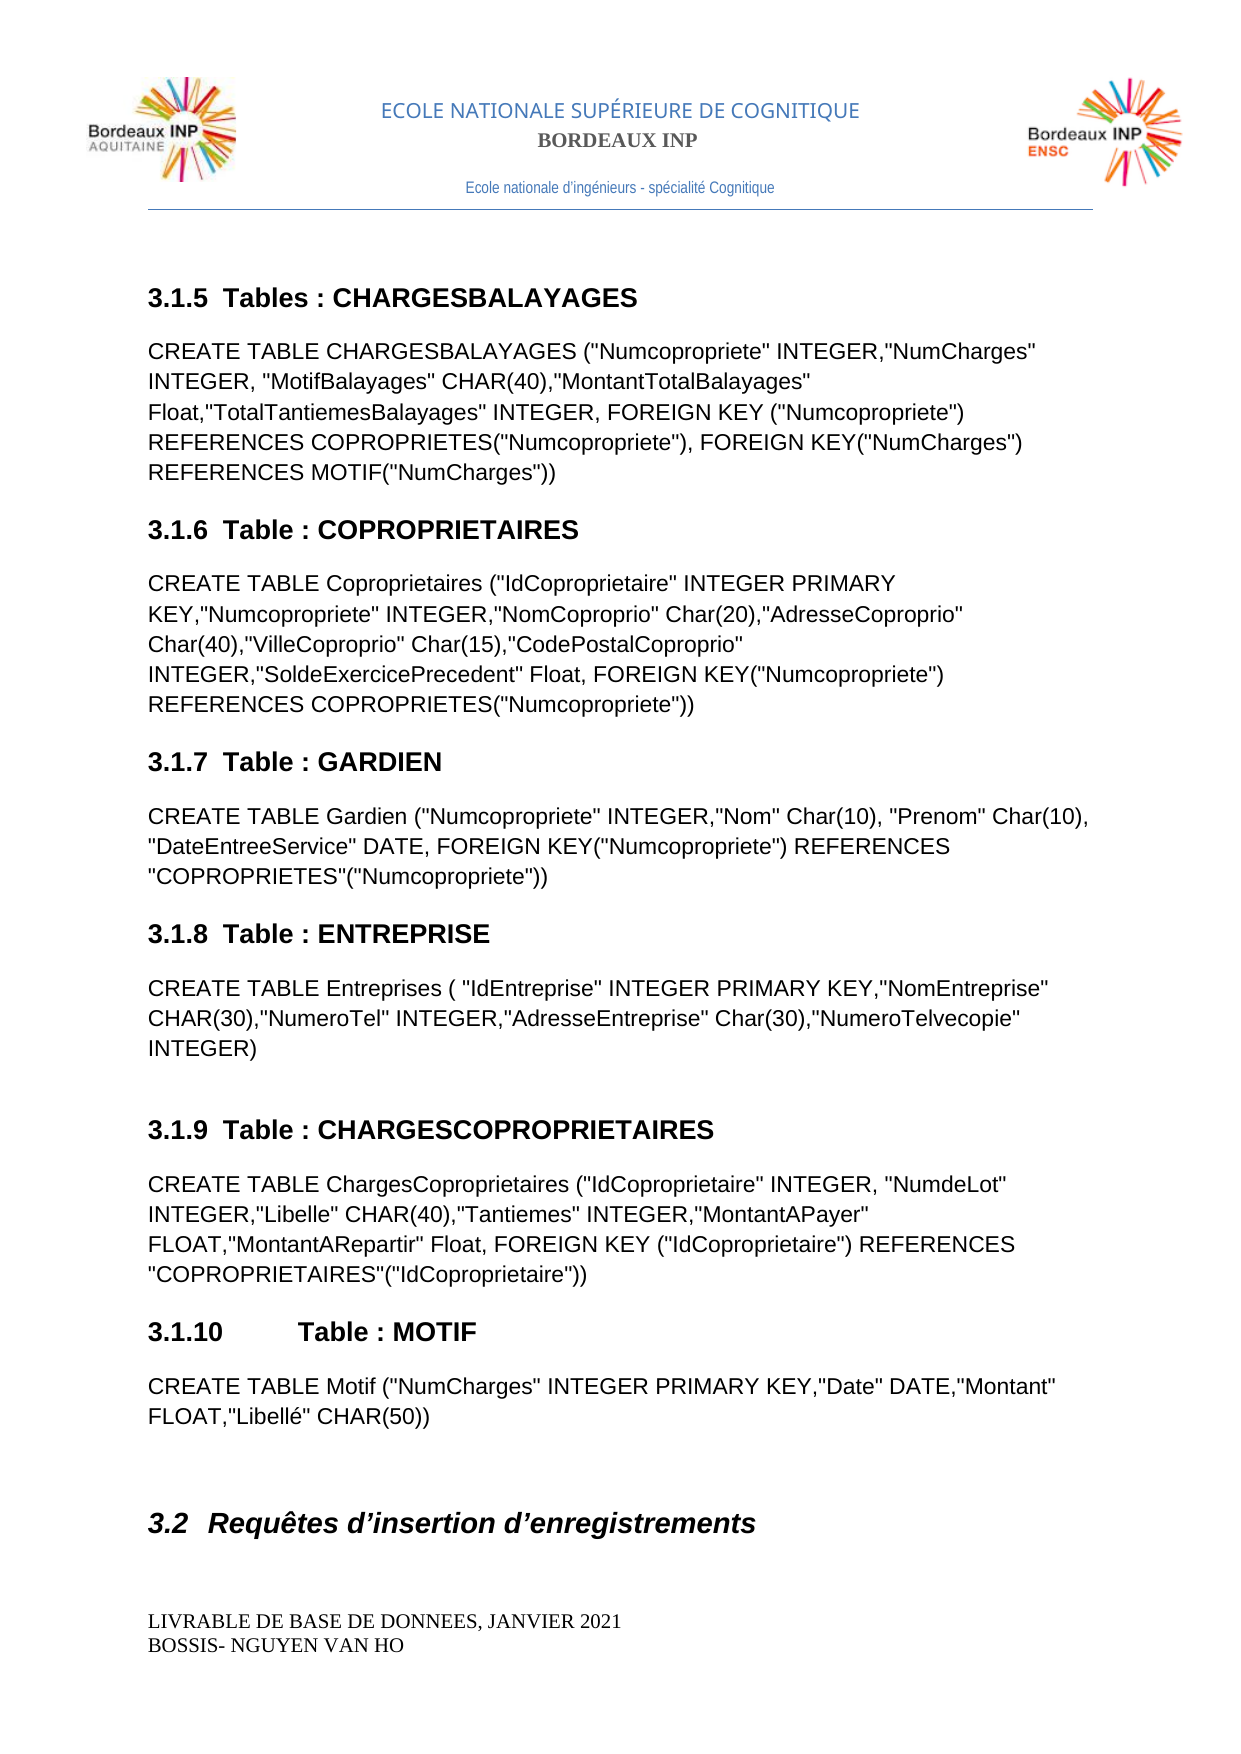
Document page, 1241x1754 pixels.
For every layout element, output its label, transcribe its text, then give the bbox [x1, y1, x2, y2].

text CREATE TABLE Motif ("NumCharges" INTEGER PRIMARY KEY,"Date" DATE,"Montant" FLOAT,"Libellé" CHAR(50)) [148, 1373, 1093, 1429]
subtitle Table : ENTREPRISE [148, 918, 1093, 949]
text CREATE TABLE ChargesCoproprietaires ("IdCoproprietaire" INTEGER, "NumdeLot" INTEGER,"Libelle" CHAR(40),"Tantiemes" INTEGER,"MontantAPayer" FLOAT,"MontantARepartir" Float, FOREIGN KEY ("IdCoproprietaire") REFERENCES "COPROPRIETAIRES"("IdCoproprietaire")) [148, 1171, 1093, 1287]
text CREATE TABLE Entreprises ( "IdEntreprise" INTEGER PRIMARY KEY,"NomEntreprise" CHAR(30),"NumeroTel" INTEGER,"AdresseEntreprise" Char(30),"NumeroTelvecopie" INTEGER) [148, 974, 1093, 1061]
text CREATE TABLE CHARGESBALAYAGES ("Numcopropriete" INTEGER,"NumCharges" INTEGER, "MotifBalayages" CHAR(40),"MontantTotalBalayages" Float,"TotalTantiemesBalayages" INTEGER, FOREIGN KEY ("Numcopropriete") REFERENCES COPROPRIETES("Numcopropriete"), FOREIGN KEY("NumCharges") REFERENCES MOTIF("NumCharges")) [148, 338, 1093, 485]
text CREATE TABLE Coproprietaires ("IdCoproprietaire" INTEGER PRIMARY KEY,"Numcopropriete" INTEGER,"NomCoproprio" Char(20),"AdresseCoproprio" Char(40),"VilleCoproprio" Char(15),"CodePostalCoproprio" INTEGER,"SoldeExercicePrecedent" Float, FOREIGN KEY("Numcopropriete") REFERENCES COPROPRIETES("Numcopropriete")) [148, 570, 1093, 718]
text CREATE TABLE Gardien ("Numcopropriete" INTEGER,"Nom" Char(10), "Prenom" Char(10), "DateEntreeService" DATE, FOREIGN KEY("Numcopropriete") REFERENCES "COPROPRIETES"("Numcopropriete")) [148, 803, 1093, 889]
subtitle Requêtes d’insertion d’enregistrements [148, 1506, 1093, 1540]
picture [86, 77, 237, 182]
subtitle Table : GARDIEN [148, 746, 1093, 778]
subtitle Table : CHARGESCOPROPRIETAIRES [148, 1114, 1093, 1146]
subtitle Table : COPROPRIETAIRES [148, 514, 1093, 545]
subtitle Table : MOTIF [148, 1316, 1093, 1348]
subtitle Tables : CHARGESBALAYAGES [148, 282, 1093, 313]
picture [999, 74, 1194, 191]
